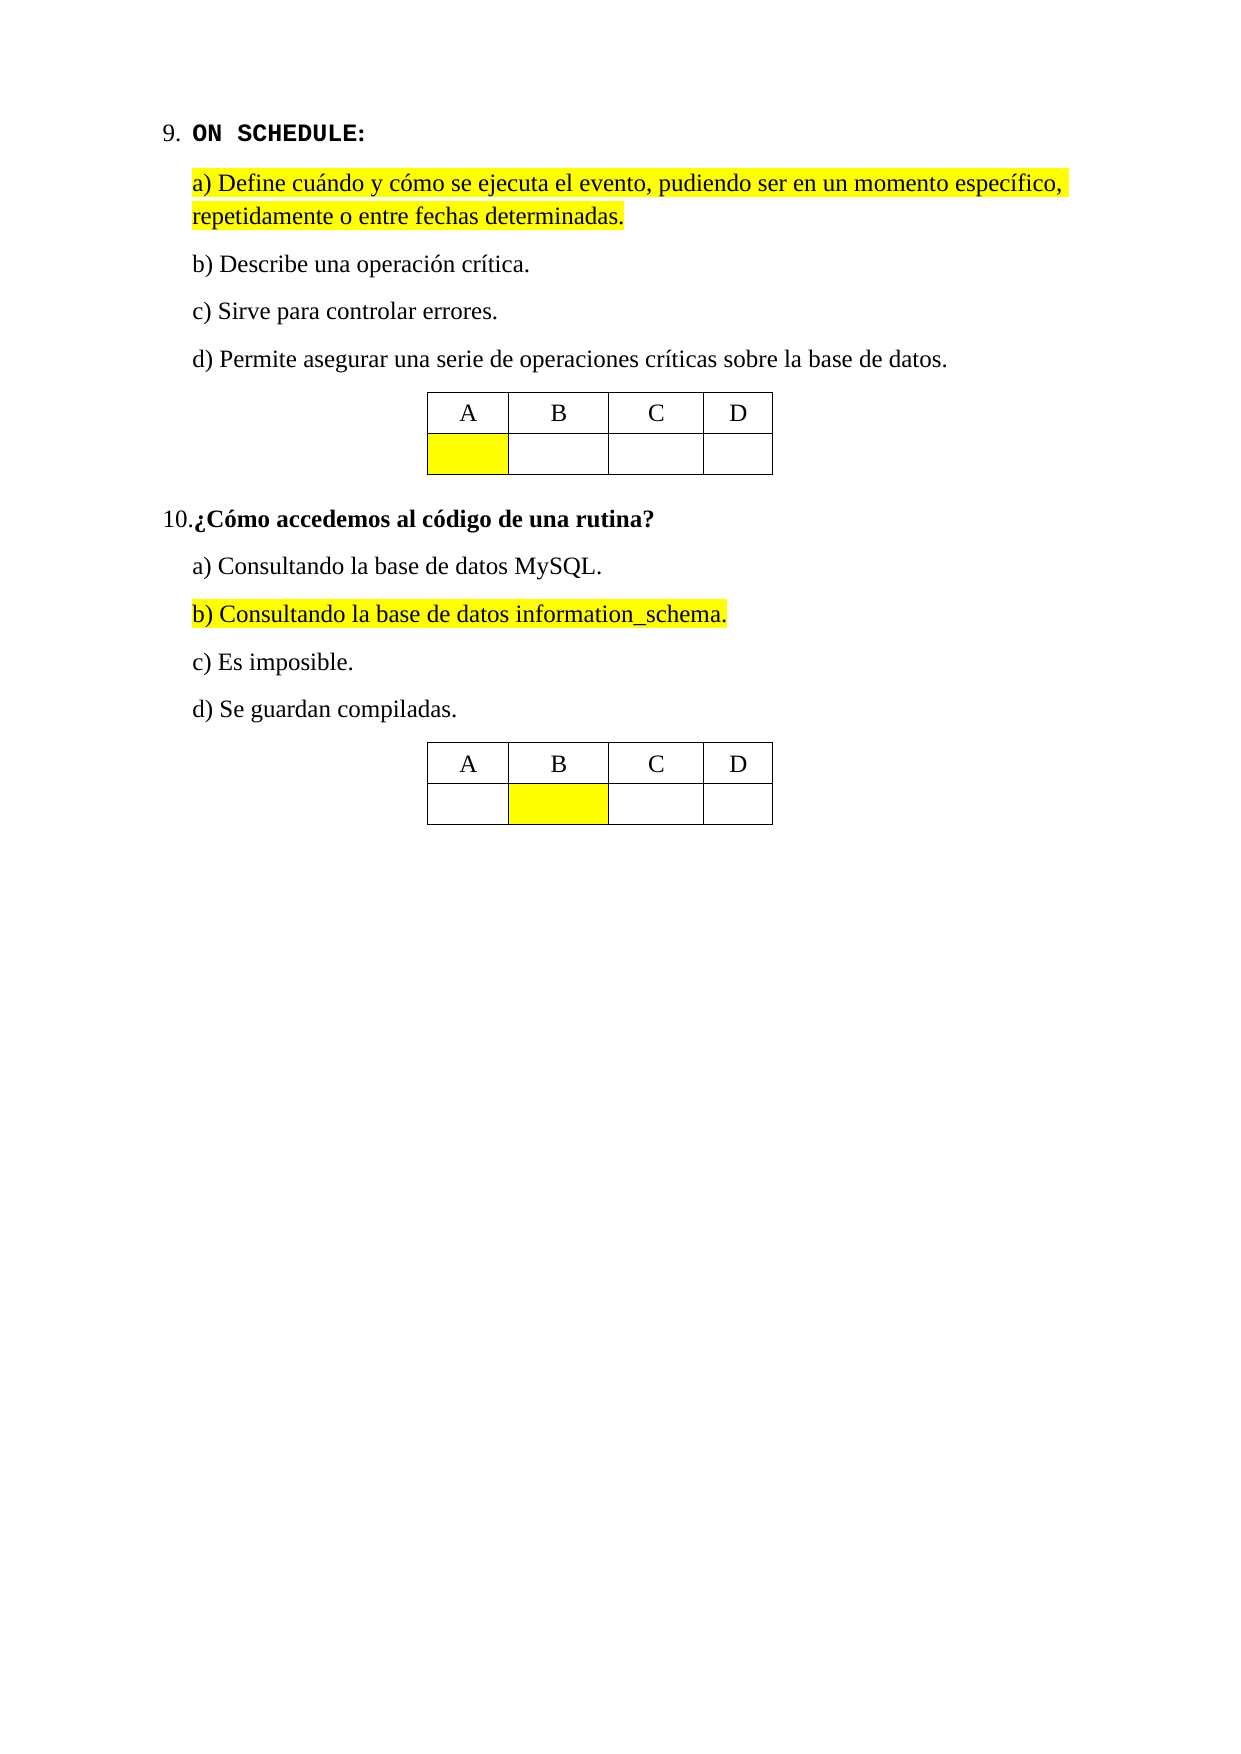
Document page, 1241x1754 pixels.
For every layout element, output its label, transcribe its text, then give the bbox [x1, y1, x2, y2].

list c) Es imposible. [162, 647, 1122, 675]
table_header D [704, 743, 772, 783]
table_cell [428, 784, 508, 824]
table_cell [704, 784, 772, 824]
list d) Permite asegurar una serie de operaciones críticas sobre la base de datos. [162, 344, 1122, 373]
table_header C [609, 743, 703, 783]
list ¿Cómo accedemos al código de una rutina? [162, 504, 1122, 533]
table_header A [428, 743, 508, 783]
list b) Describe una operación crítica. [162, 249, 1122, 277]
table_cell [609, 784, 703, 824]
list ON SCHEDULE: [162, 118, 1122, 149]
table_header B [509, 743, 608, 783]
table_cell [609, 434, 703, 474]
table_cell [428, 434, 508, 474]
table_cell [509, 784, 608, 824]
list a) Define cuándo y cómo se ejecuta el evento, pudiendo ser en un momento específico, repetidamente o entre fechas determinadas. [162, 168, 1122, 230]
table_header A [428, 393, 508, 433]
list a) Consultando la base de datos MySQL. [162, 551, 1122, 580]
table_header C [609, 393, 703, 433]
list b) Consultando la base de datos information_schema. [162, 599, 1122, 628]
table_header B [509, 393, 608, 433]
table_header D [704, 393, 772, 433]
table_cell [704, 434, 772, 474]
list d) Se guardan compiladas. [162, 694, 1122, 723]
table_cell [509, 434, 608, 474]
list c) Sirve para controlar errores. [162, 296, 1122, 325]
